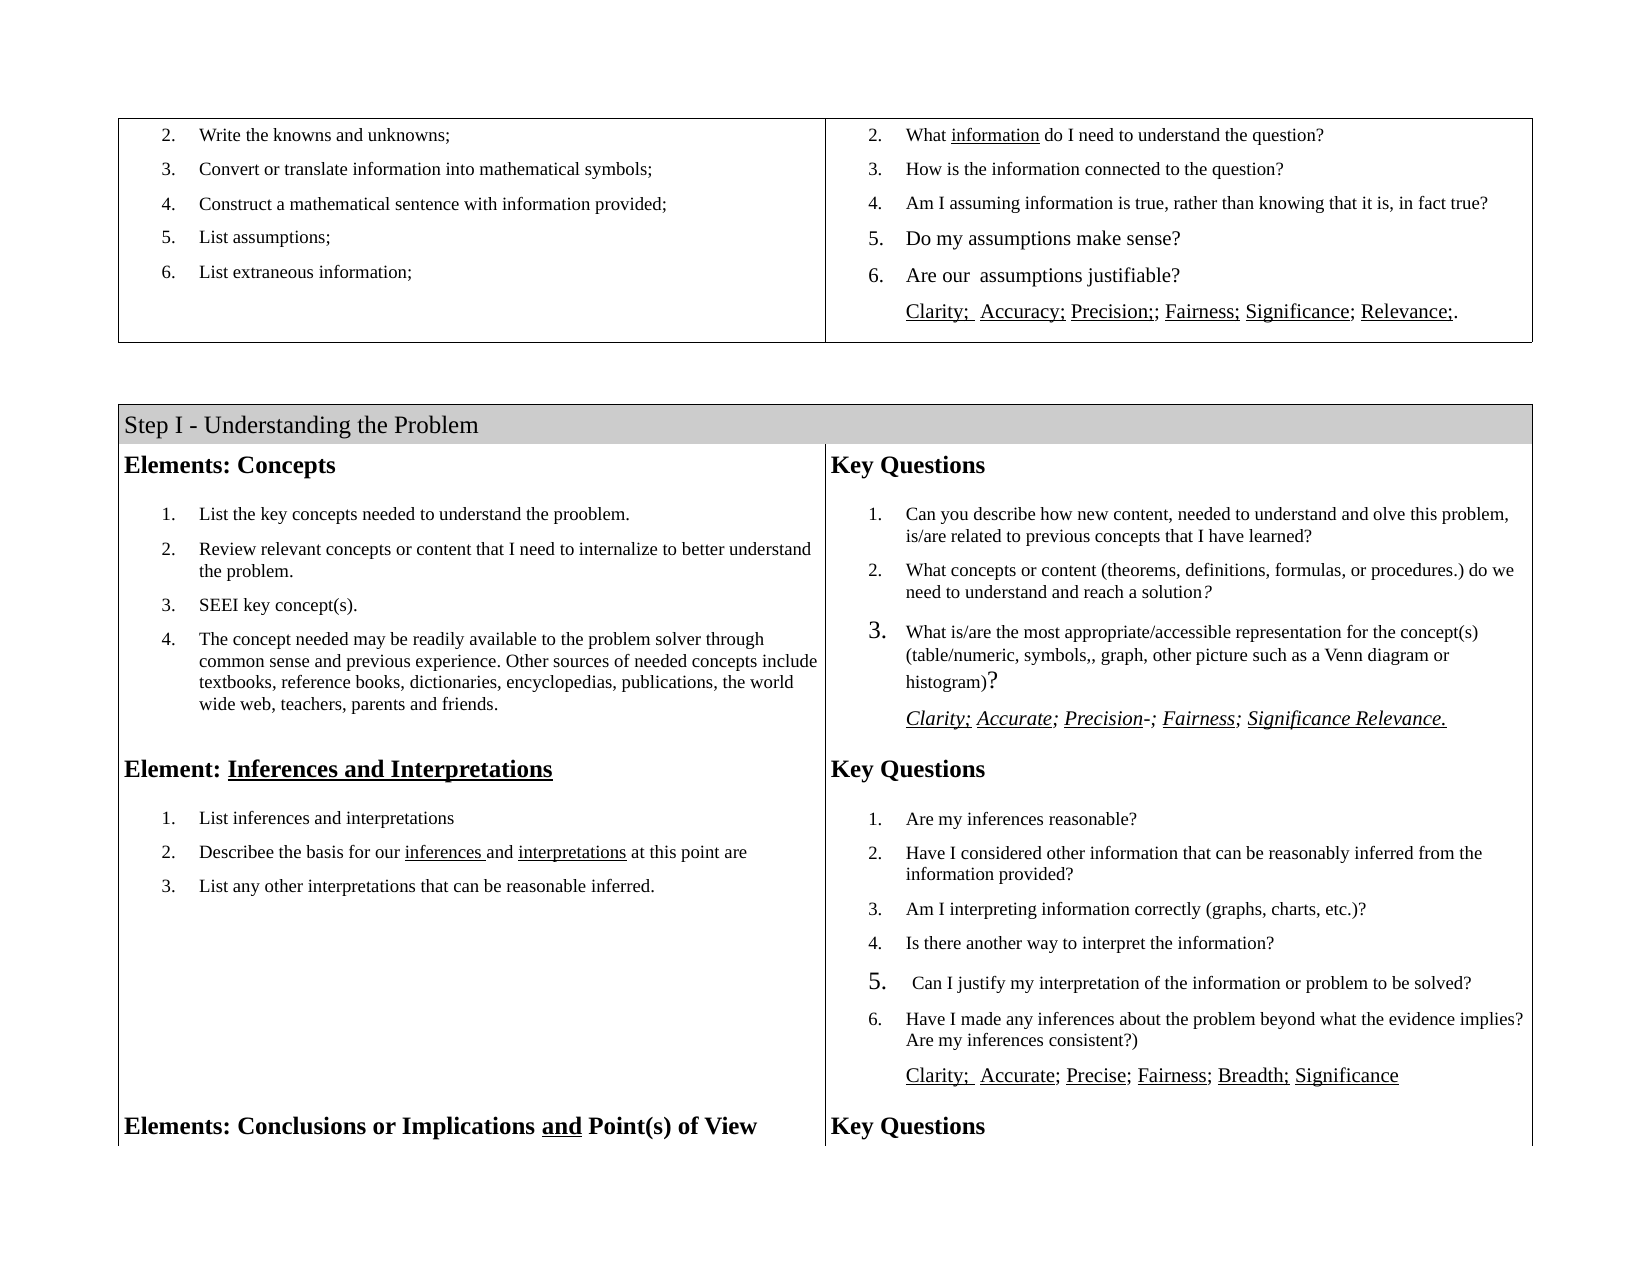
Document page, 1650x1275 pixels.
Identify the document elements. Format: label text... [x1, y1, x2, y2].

table_cell Key Questions [826, 444, 1532, 497]
table_cell Elements: Concepts [119, 444, 825, 497]
table_cell Can you describe how new content, needed to understand and olve this problem, is/are related to previous concepts that I have learned? What concepts or content (theorems, definitions, formulas, or procedures.) do we need to understand and reach a solution? What is/are the most appropriate/accessible representation for the concept(s) (table/numeric, symbols,, graph, other picture such as a Venn diagram or histogram)? Clarity; Accurate; Precision-; Fairness; Significance Relevance. [826, 497, 1532, 749]
table_cell Element: Inferences and Interpretations [119, 749, 825, 801]
table_cell Are my inferences reasonable? Have I considered other information that can be reasonably inferred from the information provided? Am I interpreting information correctly (graphs, charts, etc.)? Is there another way to interpret the information? Can I justify my interpretation of the information or problem to be solved? Have I made any inferences about the problem beyond what the evidence implies? Are my inferences consistent?) Clarity; Accurate; Precise; Fairness; Breadth; Significance [826, 801, 1532, 1105]
table_cell Elements: Conclusions or Implications and Point(s) of View [119, 1105, 825, 1146]
table_header Step I - Understanding the Problem [119, 405, 1532, 444]
table_cell Key Questions [826, 749, 1532, 801]
table_cell List inferences and interpretations Describee the basis for our inferences and interpretations at this point are List any other interpretations that can be reasonable inferred. [119, 801, 825, 1105]
table_cell List the key concepts needed to understand the prooblem. Review relevant concepts or content that I need to internalize to better understand the problem. SEEI key concept(s). The concept needed may be readily available to the problem solver through common sense and previous experience. Other sources of needed concepts include textbooks, reference books, dictionaries, encyclopedias, publications, the world wide web, teachers, parents and friends. [119, 497, 825, 749]
table_cell Key Questions [826, 1105, 1532, 1146]
table_cell Reread the problem and carefully extract information; Write the knowns and unknowns; Convert or translate information into mathematical symbols; Construct a mathematical sentence with information provided; List assumptions; List extraneous information; [119, 119, 825, 342]
table_cell What information such as data, and facts do I have? What information do I need to understand the question? How is the information connected to the question? Am I assuming information is true, rather than knowing that it is, in fact true? Do my assumptions make sense? Are our assumptions justifiable? Clarity; Accuracy; Precision;; Fairness; Significance; Relevance;. [826, 119, 1532, 342]
